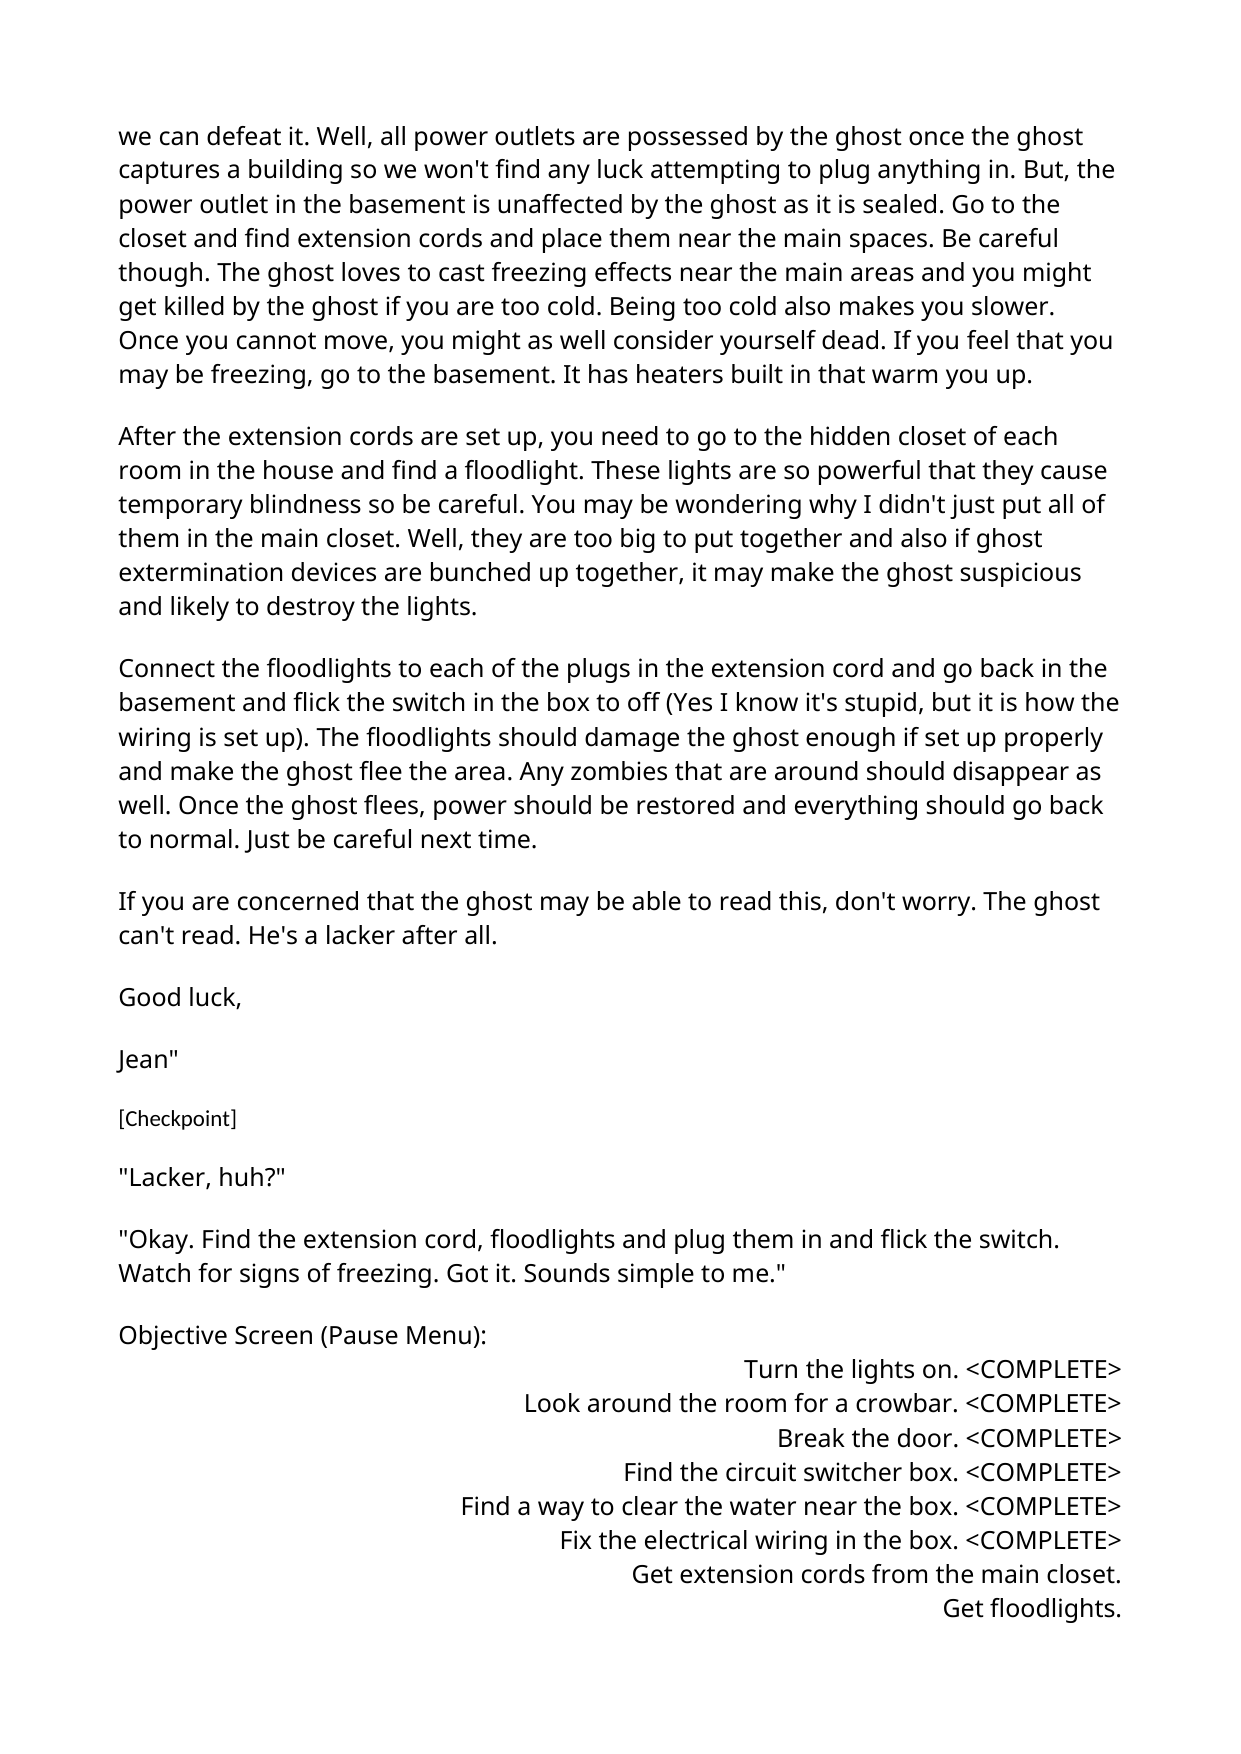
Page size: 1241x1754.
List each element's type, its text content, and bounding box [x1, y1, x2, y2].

text we can defeat it. Well, all power outlets are possessed by the ghost once the ghost captures a building so we won't find any luck attempting to plug anything in. But, the power outlet in the basement is unaffected by the ghost as it is sealed. Go to the closet and find extension cords and place them near the main spaces. Be careful though. The ghost loves to cast freezing effects near the main areas and you might get killed by the ghost if you are too cold. Being too cold also makes you slower. Once you cannot move, you might as well consider yourself dead. If you feel that you may be freezing, go to the basement. It has heaters built in that warm you up. [118, 118, 1122, 391]
text Find a way to clear the water near the box. <COMPLETE> [118, 1488, 1122, 1522]
text Look around the room for a crowbar. <COMPLETE> [118, 1386, 1122, 1420]
text Jean" [118, 1042, 1122, 1076]
text Fix the electrical wiring in the box. <COMPLETE> [118, 1522, 1122, 1556]
text "Okay. Find the extension cord, floodlights and plug them in and flick the switch. Watch for signs of freezing. Got it. Sounds simple to me." [118, 1222, 1122, 1290]
text Objective Screen (Pause Menu): [118, 1318, 1122, 1352]
text After the extension cords are set up, you need to go to the hidden closet of each room in the house and find a floodlight. These lights are so powerful that they cause temporary blindness so be careful. You may be wondering why I didn't just put all of them in the main closet. Well, they are too big to put together and also if ghost extermination devices are bunched up together, it may make the ghost suspicious and likely to destroy the lights. [118, 419, 1122, 623]
text [Checkpoint] [118, 1104, 1122, 1132]
text Get extension cords from the main closet. [118, 1556, 1122, 1591]
text Turn the lights on. <COMPLETE> [118, 1352, 1122, 1386]
text If you are concerned that the ghost may be able to read this, don't worry. The ghost can't read. He's a lacker after all. [118, 883, 1122, 952]
text Break the door. <COMPLETE> [118, 1420, 1122, 1454]
text "Lacker, huh?" [118, 1160, 1122, 1194]
text Get floodlights. [118, 1591, 1122, 1624]
text Find the circuit switcher box. <COMPLETE> [118, 1454, 1122, 1488]
text Good luck, [118, 979, 1122, 1014]
text Connect the floodlights to each of the plugs in the extension cord and go back in the basement and flick the switch in the box to off (Yes I know it's stupid, but it is how the wiring is set up). The floodlights should damage the ghost enough if set up properly and make the ghost flee the area. Any zombies that are around should disappear as well. Once the ghost flees, power should be restored and everything should go back to normal. Just be careful next time. [118, 651, 1122, 855]
